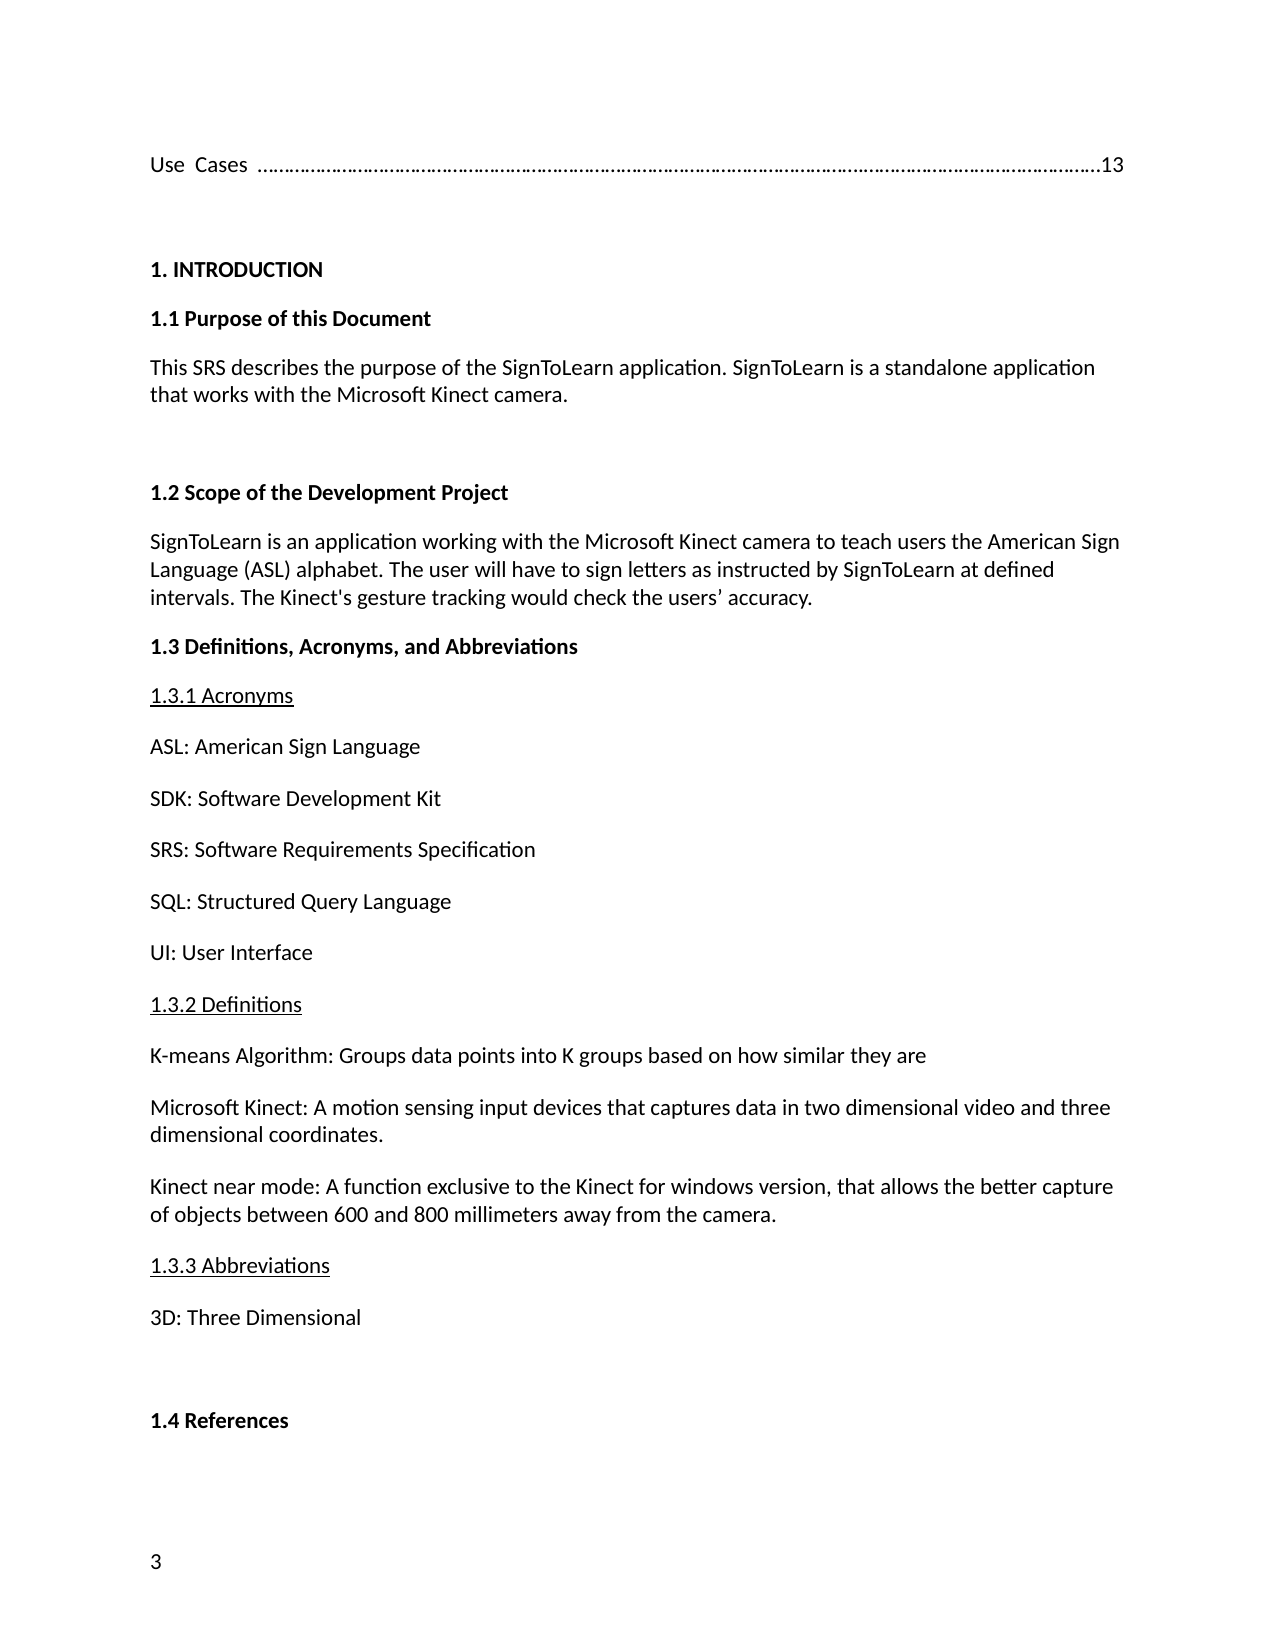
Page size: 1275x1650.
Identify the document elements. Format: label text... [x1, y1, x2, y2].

text 1. INTRODUCTION [150, 255, 1125, 283]
text K-means Algorithm: Groups data points into K groups based on how similar they are [150, 1041, 1125, 1069]
text 1.4 References [150, 1406, 1125, 1434]
text This SRS describes the purpose of the SignToLearn application. SignToLearn is a standalone application that works with the Microsoft Kinect camera. [150, 353, 1125, 409]
text UI: User Interface [150, 938, 1125, 966]
text 1.2 Scope of the Development Project [150, 478, 1125, 506]
text SRS: Software Requirements Specification [150, 835, 1125, 863]
text 1.3.3 Abbreviations [150, 1252, 1125, 1279]
text SQL: Structured Query Language [150, 887, 1125, 915]
text 1.3.2 Definitions [150, 990, 1125, 1018]
text SDK: Software Development Kit [150, 784, 1125, 812]
text SignToLearn is an application working with the Microsoft Kinect camera to teach users the American Sign Language (ASL) alphabet. The user will have to sign letters as instructed by SignToLearn at defined intervals. The Kinect's gesture tracking would check the users’ accuracy. [150, 527, 1125, 611]
text 1.3.1 Acronyms [150, 681, 1125, 709]
text 3D: Three Dimensional [150, 1303, 1125, 1331]
text 1.1 Purpose of this Document [150, 304, 1125, 332]
text Kinect near mode: A function exclusive to the Kinect for windows version, that allows the better capture of objects between 600 and 800 millimeters away from the camera. [150, 1172, 1125, 1228]
text 1.3 Definitions, Acronyms, and Abbreviations [150, 632, 1125, 660]
text Microsoft Kinect: A motion sensing input devices that captures data in two dimensional video and three dimensional coordinates. [150, 1093, 1125, 1149]
text ASL: American Sign Language [150, 732, 1125, 760]
text Use Cases …………………………………………………………………………………………………….………………………………………13 [150, 150, 1125, 234]
